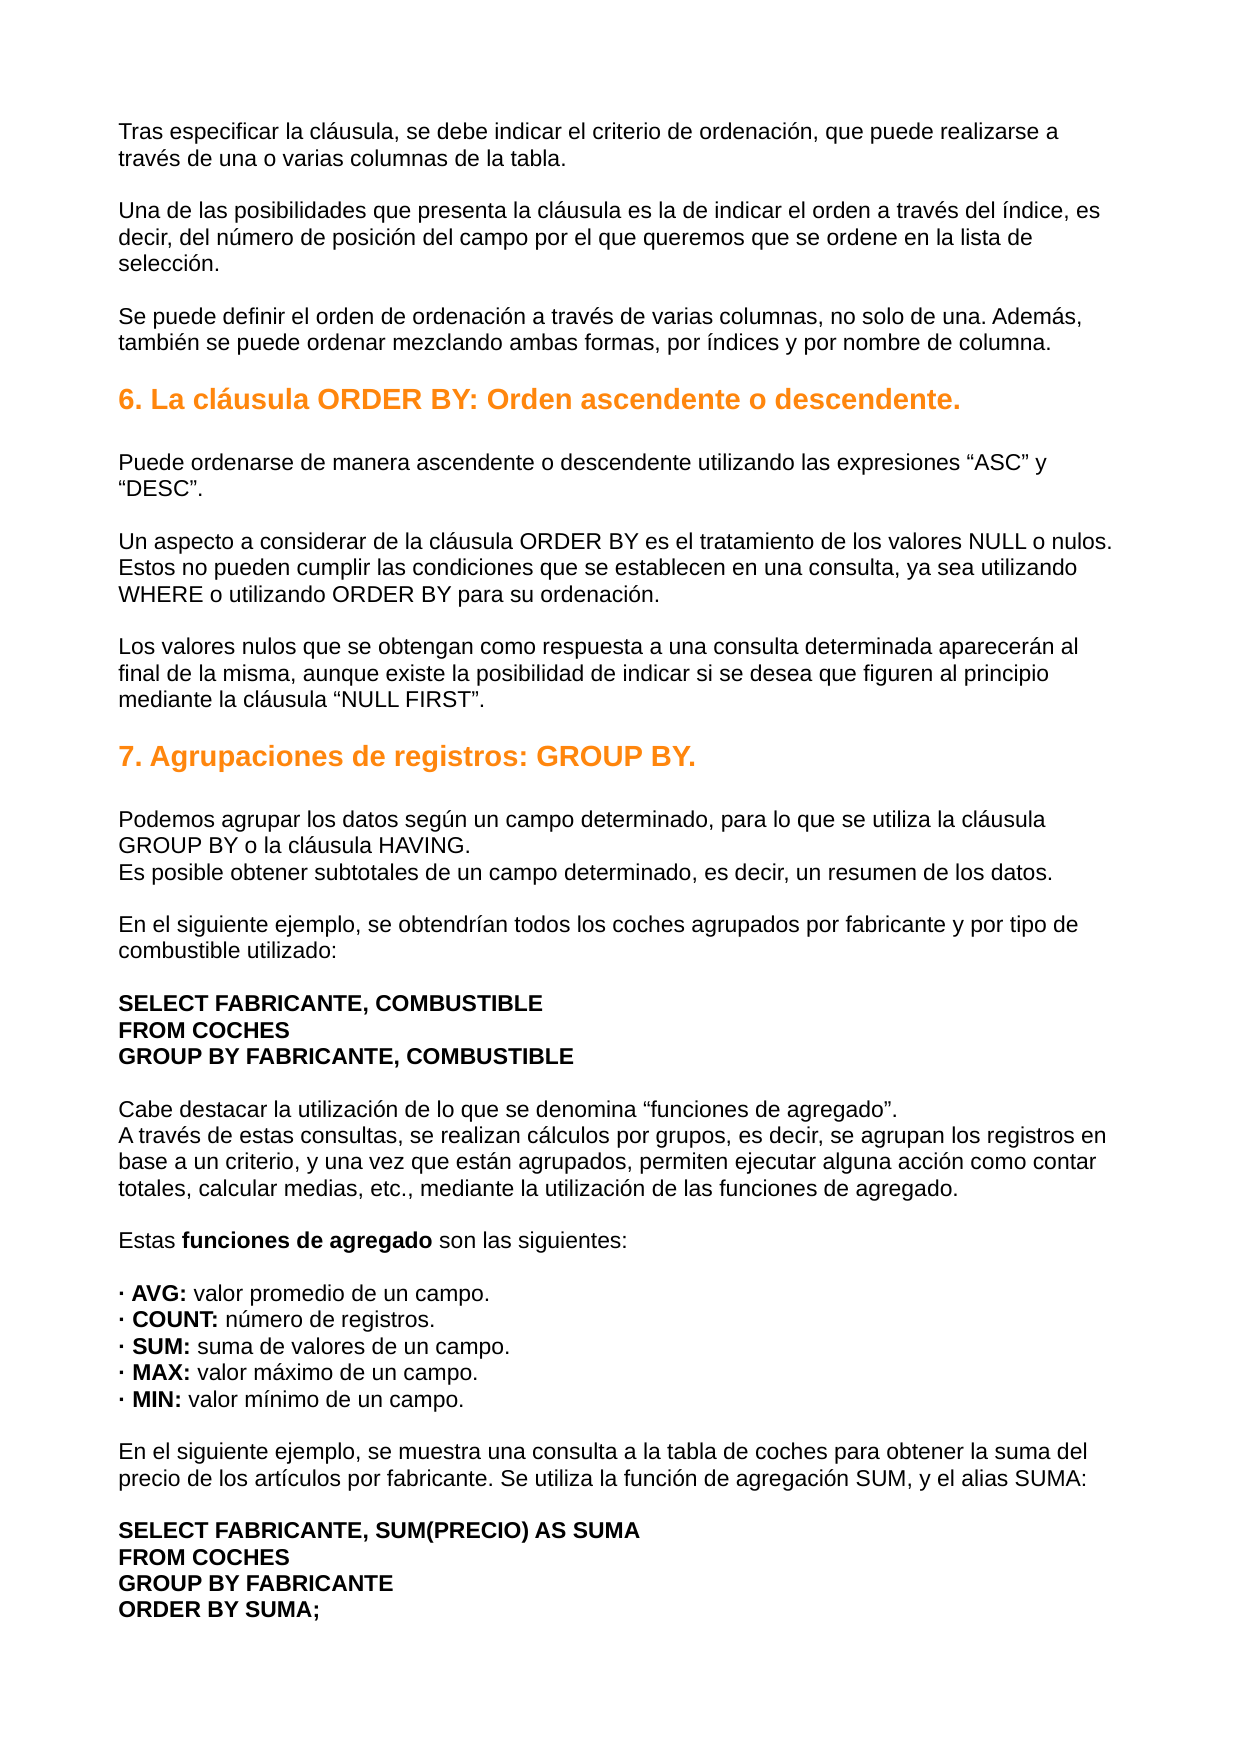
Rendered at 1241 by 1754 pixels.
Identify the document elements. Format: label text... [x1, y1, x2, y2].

text 7. Agrupaciones de registros: GROUP BY. [118, 739, 1122, 772]
text A través de estas consultas, se realizan cálculos por grupos, es decir, se agrupan los registros en base a un criterio, y una vez que están agrupados, permiten ejecutar alguna acción como contar totales, calcular medias, etc., mediante la utilización de las funciones de agregado. [118, 1122, 1122, 1201]
text Estas funciones de agregado son las siguientes: [118, 1227, 1122, 1254]
text · COUNT: número de registros. [118, 1306, 1122, 1333]
text FROM COCHES [118, 1544, 1122, 1570]
text Estos no pueden cumplir las condiciones que se establecen en una consulta, ya sea utilizando WHERE o utilizando ORDER BY para su ordenación. [118, 554, 1122, 607]
text Tras especificar la cláusula, se debe indicar el criterio de ordenación, que puede realizarse a través de una o varias columnas de la tabla. [118, 118, 1122, 171]
text · MIN: valor mínimo de un campo. [118, 1386, 1122, 1412]
text Puede ordenarse de manera ascendente o descendente utilizando las expresiones “ASC” y “DESC”. [118, 449, 1122, 501]
text ORDER BY SUMA; [118, 1596, 1122, 1623]
text Un aspecto a considerar de la cláusula ORDER BY es el tratamiento de los valores NULL o nulos. [118, 528, 1122, 554]
text Una de las posibilidades que presenta la cláusula es la de indicar el orden a través del índice, es decir, del número de posición del campo por el que queremos que se ordene en la lista de selección. [118, 197, 1122, 276]
text Cabe destacar la utilización de lo que se denomina “funciones de agregado”. [118, 1096, 1122, 1122]
text 6. La cláusula ORDER BY: Orden ascendente o descendente. [118, 382, 1122, 415]
text En el siguiente ejemplo, se obtendrían todos los coches agrupados por fabricante y por tipo de combustible utilizado: [118, 911, 1122, 964]
text Los valores nulos que se obtengan como respuesta a una consulta determinada aparecerán al final de la misma, aunque existe la posibilidad de indicar si se desea que figuren al principio mediante la cláusula “NULL FIRST”. [118, 633, 1122, 712]
text · MAX: valor máximo de un campo. [118, 1359, 1122, 1386]
text SELECT FABRICANTE, COMBUSTIBLE [118, 990, 1122, 1017]
text FROM COCHES [118, 1017, 1122, 1043]
text · SUM: suma de valores de un campo. [118, 1333, 1122, 1359]
text Se puede definir el orden de ordenación a través de varias columnas, no solo de una. Además, también se puede ordenar mezclando ambas formas, por índices y por nombre de columna. [118, 303, 1122, 355]
text SELECT FABRICANTE, SUM(PRECIO) AS SUMA [118, 1517, 1122, 1544]
text Podemos agrupar los datos según un campo determinado, para lo que se utiliza la cláusula GROUP BY o la cláusula HAVING. [118, 806, 1122, 858]
text GROUP BY FABRICANTE, COMBUSTIBLE [118, 1043, 1122, 1069]
text GROUP BY FABRICANTE [118, 1570, 1122, 1596]
text En el siguiente ejemplo, se muestra una consulta a la tabla de coches para obtener la suma del precio de los artículos por fabricante. Se utiliza la función de agregación SUM, y el alias SUMA: [118, 1438, 1122, 1491]
text · AVG: valor promedio de un campo. [118, 1280, 1122, 1306]
text Es posible obtener subtotales de un campo determinado, es decir, un resumen de los datos. [118, 858, 1122, 885]
